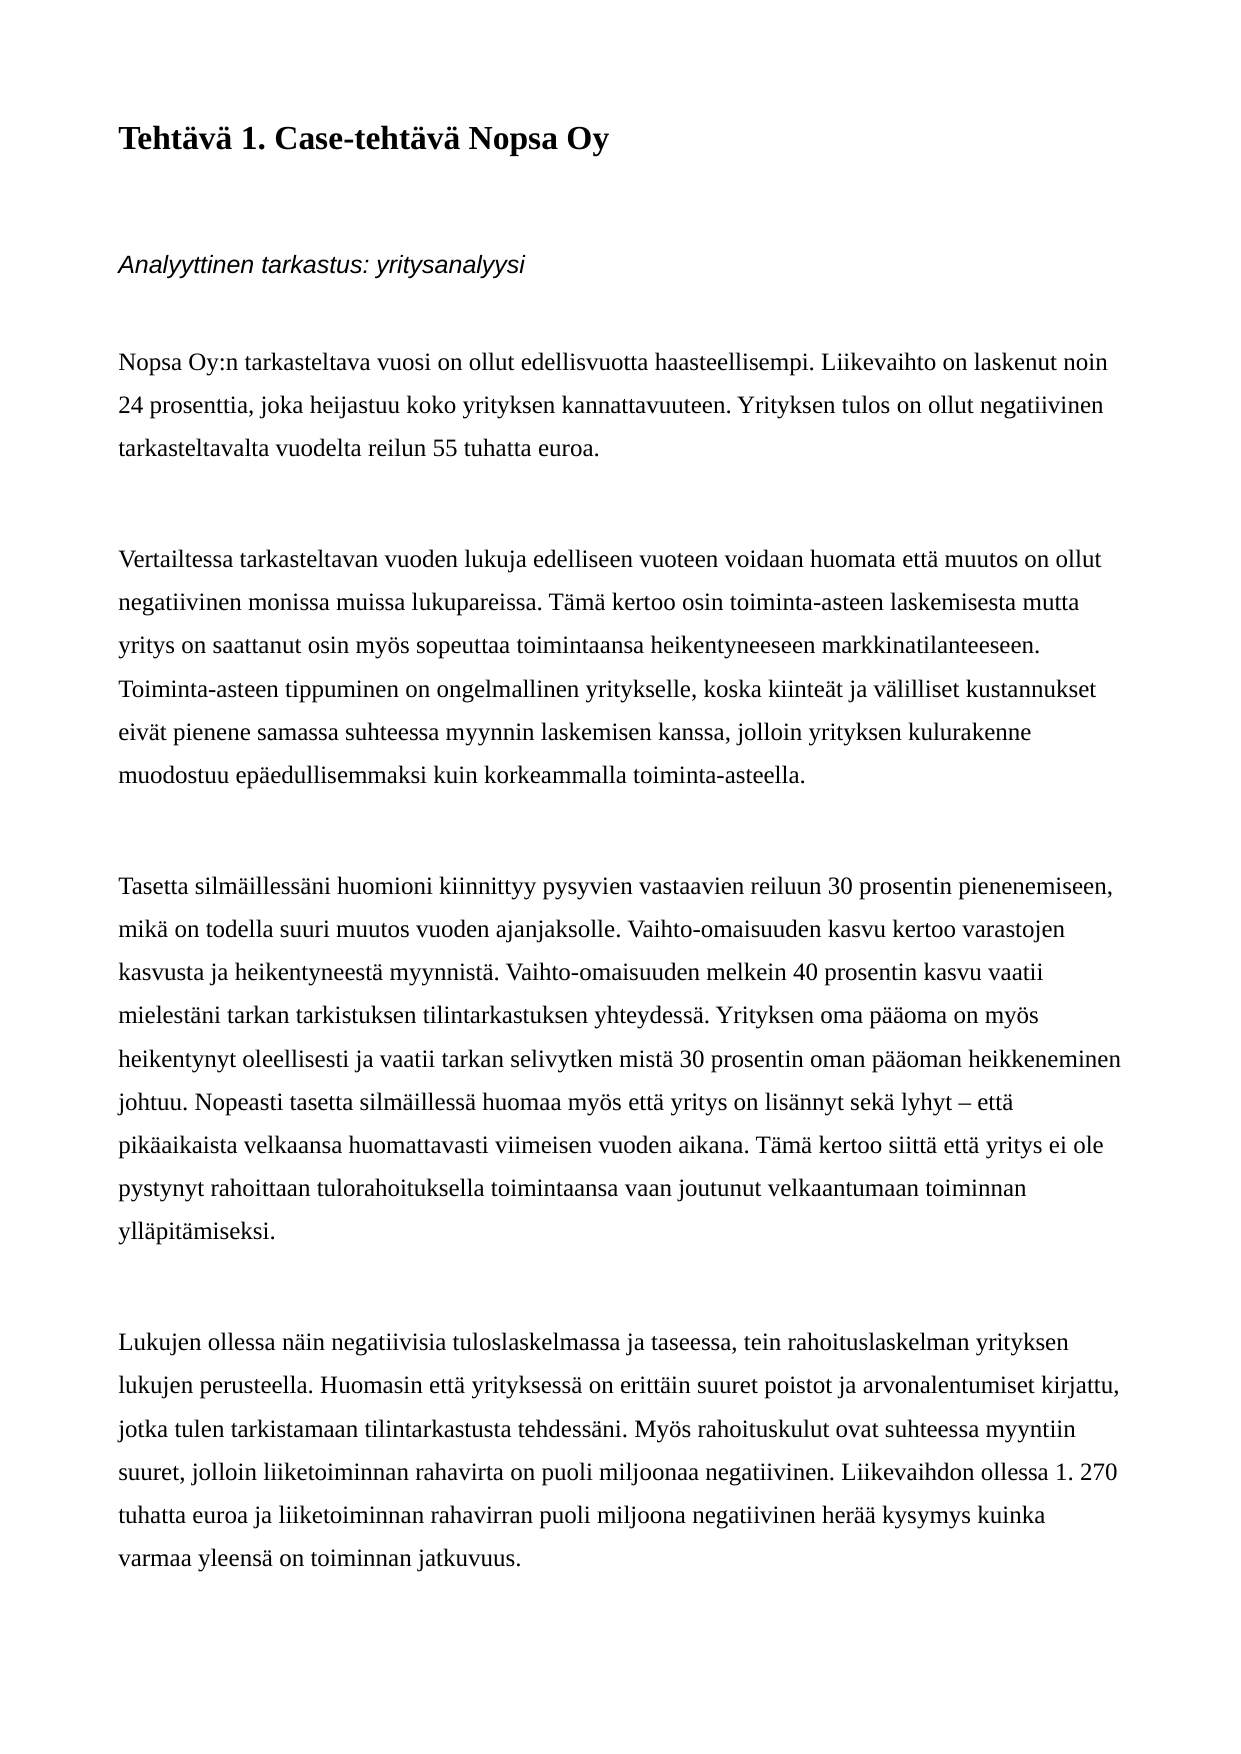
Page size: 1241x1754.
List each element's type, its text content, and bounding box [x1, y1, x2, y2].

text Nopsa Oy:n tarkasteltava vuosi on ollut edellisvuotta haasteellisempi. Liikevaihto on laskenut noin 24 prosenttia, joka heijastuu koko yrityksen kannattavuuteen. Yrityksen tulos on ollut negatiivinen tarkasteltavalta vuodelta reilun 55 tuhatta euroa. [118, 347, 1122, 462]
text Tasetta silmäillessäni huomioni kiinnittyy pysyvien vastaavien reiluun 30 prosentin pienenemiseen, mikä on todella suuri muutos vuoden ajanjaksolle. Vaihto-omaisuuden kasvu kertoo varastojen kasvusta ja heikentyneestä myynnistä. Vaihto-omaisuuden melkein 40 prosentin kasvu vaatii mielestäni tarkan tarkistuksen tilintarkastuksen yhteydessä. Yrityksen oma pääoma on myös heikentynyt oleellisesti ja vaatii tarkan selivytken mistä 30 prosentin oman pääoman heikkeneminen johtuu. Nopeasti tasetta silmäillessä huomaa myös että yritys on lisännyt sekä lyhyt – että pikäaikaista velkaansa huomattavasti viimeisen vuoden aikana. Tämä kertoo siittä että yritys ei ole pystynyt rahoittaan tulorahoituksella toimintaansa vaan joutunut velkaantumaan toiminnan ylläpitämiseksi. [118, 871, 1122, 1245]
text Vertailtessa tarkasteltavan vuoden lukuja edelliseen vuoteen voidaan huomata että muutos on ollut negatiivinen monissa muissa lukupareissa. Tämä kertoo osin toiminta-asteen laskemisesta mutta yritys on saattanut osin myös sopeuttaa toimintaansa heikentyneeseen markkinatilanteeseen. Toiminta-asteen tippuminen on ongelmallinen yritykselle, koska kiinteät ja välilliset kustannukset eivät pienene samassa suhteessa myynnin laskemisen kanssa, jolloin yrityksen kulurakenne muodostuu epäedullisemmaksi kuin korkeammalla toiminta-asteella. [118, 544, 1122, 789]
subtitle Tehtävä 1. Case-tehtävä Nopsa Oy [118, 118, 1122, 157]
text Lukujen ollessa näin negatiivisia tuloslaskelmassa ja taseessa, tein rahoituslaskelman yrityksen lukujen perusteella. Huomasin että yrityksessä on erittäin suuret poistot ja arvonalentumiset kirjattu, jotka tulen tarkistamaan tilintarkastusta tehdessäni. Myös rahoituskulut ovat suhteessa myyntiin suuret, jolloin liiketoiminnan rahavirta on puoli miljoonaa negatiivinen. Liikevaihdon ollessa 1. 270 tuhatta euroa ja liiketoiminnan rahavirran puoli miljoona negatiivinen herää kysymys kuinka varmaa yleensä on toiminnan jatkuvuus. [118, 1327, 1122, 1572]
subtitle Analyyttinen tarkastus: yritysanalyysi [118, 250, 1122, 279]
